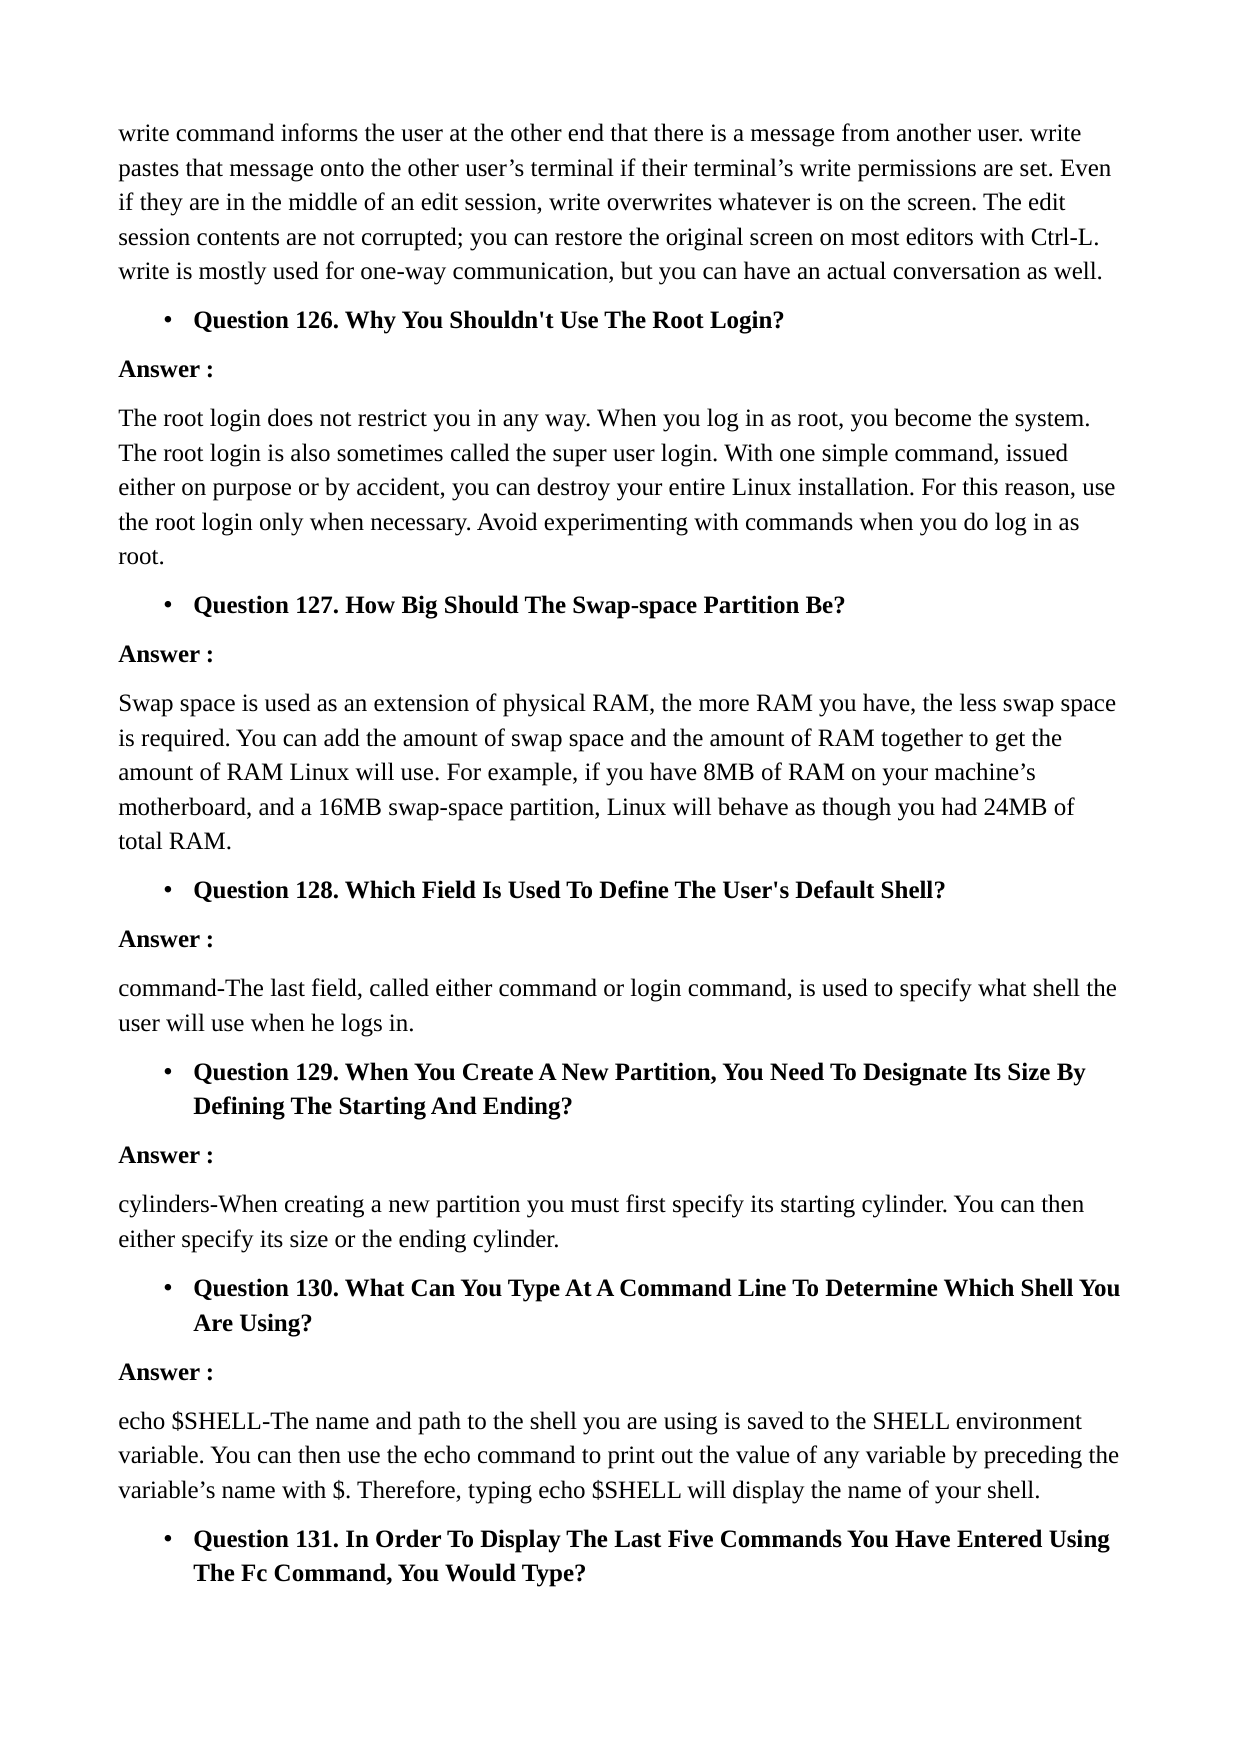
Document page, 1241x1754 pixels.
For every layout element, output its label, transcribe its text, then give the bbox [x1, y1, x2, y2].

text Answer : [118, 1357, 1122, 1385]
text echo $SHELL-The name and path to the shell you are using is saved to the SHELL environment variable. You can then use the echo command to print out the value of any variable by preceding the variable’s name with $. Therefore, typing echo $SHELL will display the name of your shell. [118, 1406, 1122, 1503]
list Question 127. How Big Should The Swap-space Partition Be? [164, 590, 1122, 619]
text Answer : [118, 639, 1122, 668]
text write command informs the user at the other end that there is a message from another user. write pastes that message onto the other user’s terminal if their terminal’s write permissions are set. Even if they are in the middle of an edit session, write overwrites whatever is on the screen. The edit session contents are not corrupted; you can restore the original screen on most editors with Ctrl-L. write is mostly used for one-way communication, but you can have an actual conversation as well. [118, 118, 1122, 285]
text Answer : [118, 1141, 1122, 1169]
text Swap space is used as an extension of physical RAM, the more RAM you have, the less swap space is required. You can add the amount of swap space and the amount of RAM together to get the amount of RAM Linux will use. For example, if you have 8MB of RAM on your machine’s motherboard, and a 16MB swap-space partition, Linux will behave as though you had 24MB of total RAM. [118, 688, 1122, 855]
list Question 131. In Order To Display The Last Five Commands You Have Entered Using The Fc Command, You Would Type? [164, 1524, 1122, 1587]
text Answer : [118, 924, 1122, 953]
text command-The last field, called either command or login command, is used to specify what shell the user will use when he logs in. [118, 973, 1122, 1037]
text Answer : [118, 354, 1122, 383]
list Question 129. When You Create A New Partition, You Need To Designate Its Size By Defining The Starting And Ending? [164, 1057, 1122, 1120]
list Question 126. Why You Shouldn't Use The Root Login? [164, 305, 1122, 334]
text The root login does not restrict you in any way. When you log in as root, you become the system. The root login is also sometimes called the super user login. With one simple command, issued either on purpose or by accident, you can destroy your entire Linux installation. For this reason, use the root login only when necessary. Avoid experimenting with commands when you do log in as root. [118, 403, 1122, 570]
list Question 130. What Can You Type At A Command Line To Determine Which Shell You Are Using? [164, 1273, 1122, 1336]
text cylinders-When creating a new partition you must first specify its starting cylinder. You can then either specify its size or the ending cylinder. [118, 1189, 1122, 1253]
list Question 128. Which Field Is Used To Define The User's Default Shell? [164, 875, 1122, 904]
